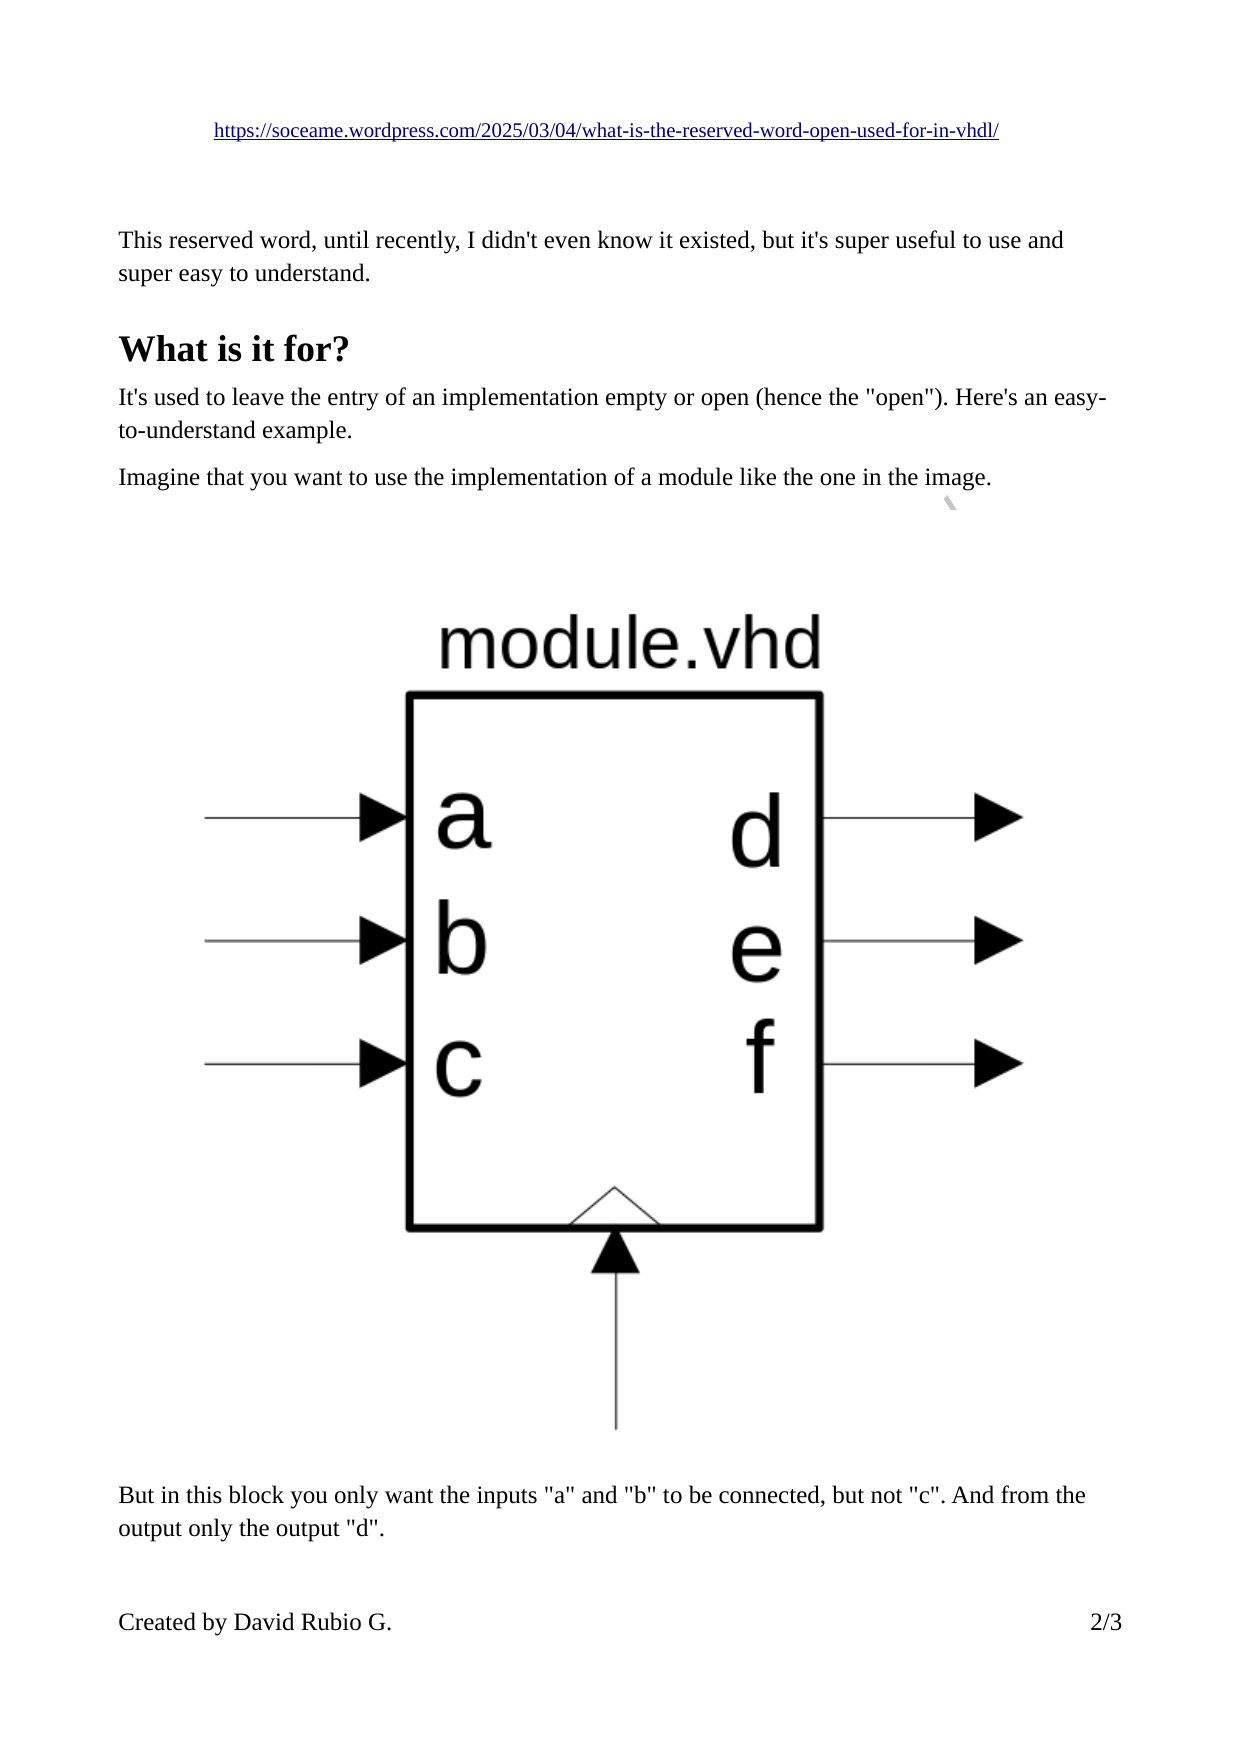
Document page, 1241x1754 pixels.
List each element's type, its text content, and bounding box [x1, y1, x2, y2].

text Imagine that you want to use the implementation of a module like the one in the image. [118, 462, 1122, 491]
text It's used to leave the entry of an implementation empty or open (hence the "open"). Here's an easy-to-understand example. [118, 382, 1122, 443]
text But in this block you only want the inputs "a" and "b" to be connected, but not "c". And from the output only the output "d". [118, 1480, 1122, 1542]
subtitle What is it for? [118, 326, 1122, 369]
text This reserved word, until recently, I didn't even know it existed, but it's super useful to use and super easy to understand. [118, 225, 1122, 286]
picture [118, 510, 1097, 1456]
